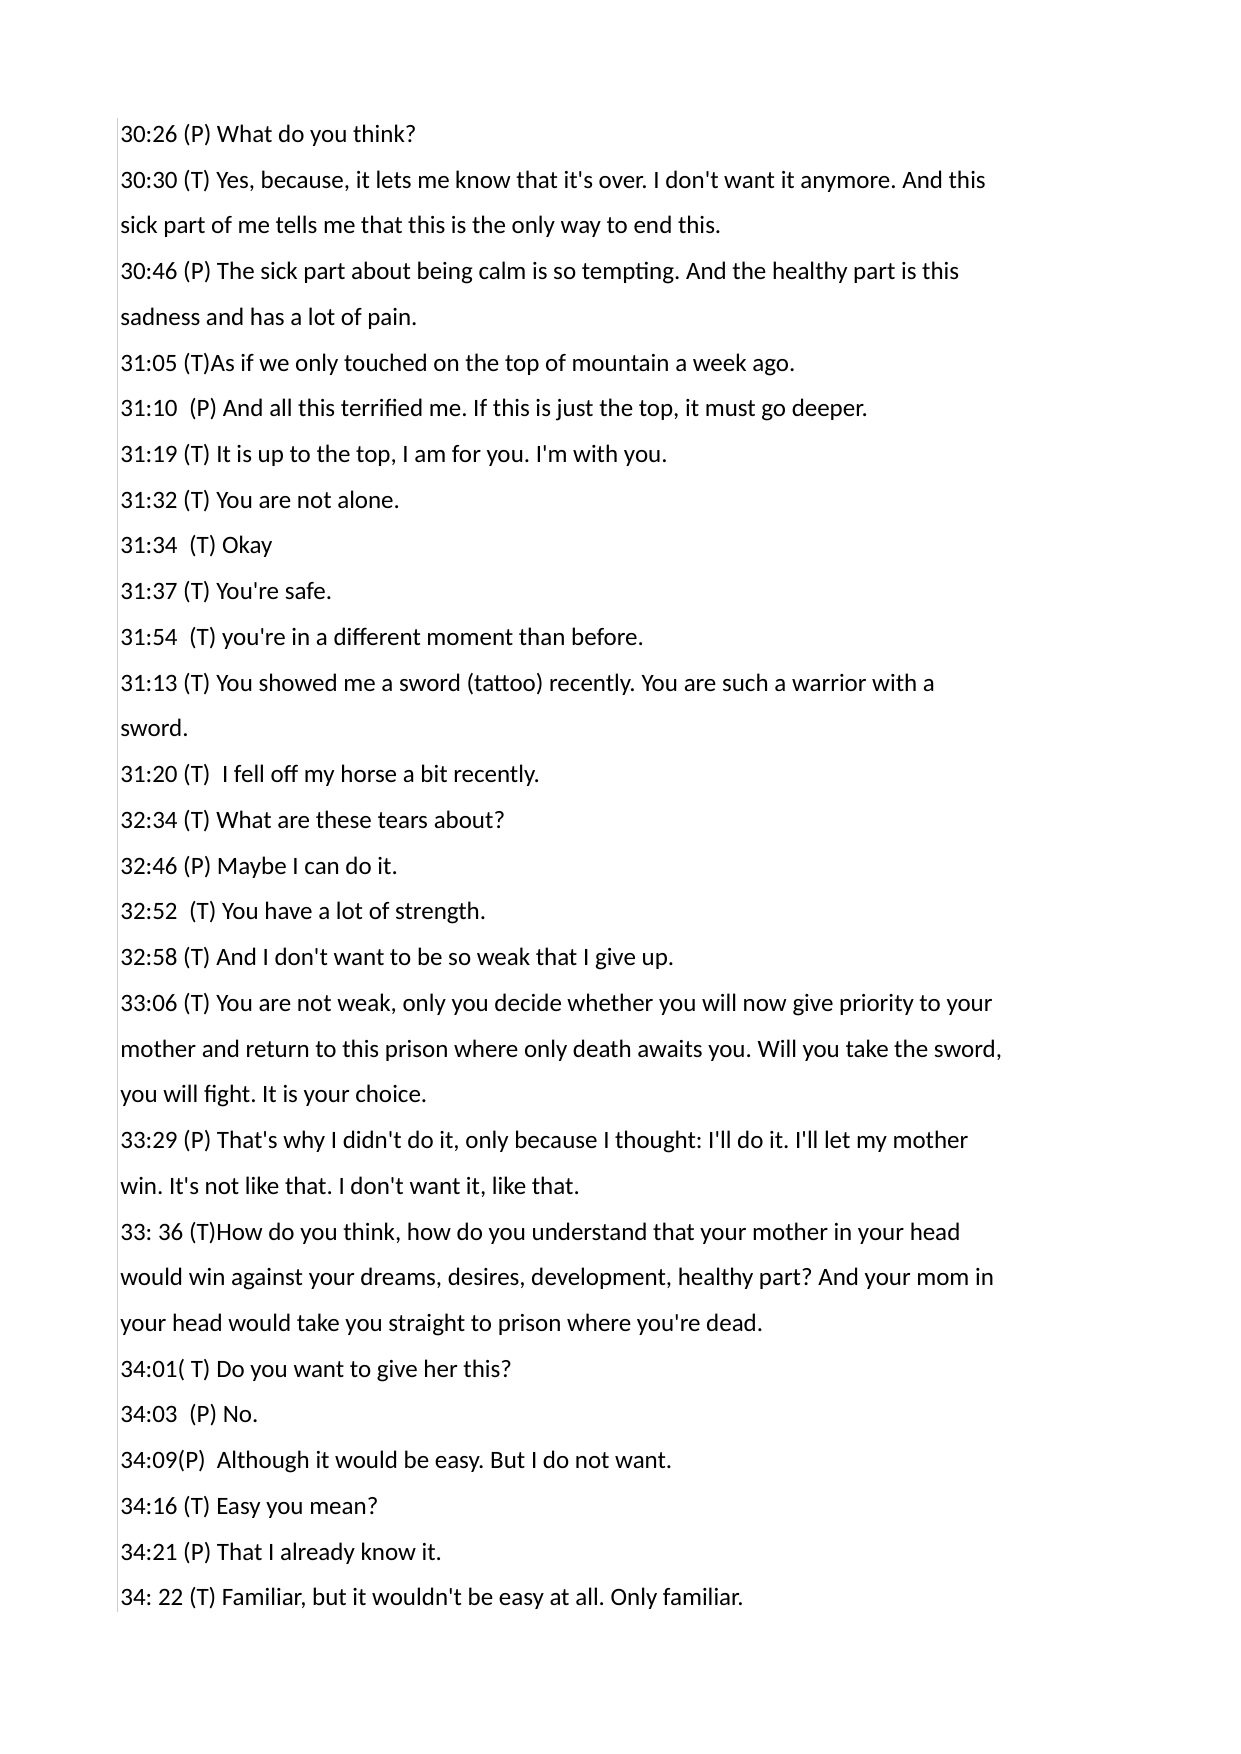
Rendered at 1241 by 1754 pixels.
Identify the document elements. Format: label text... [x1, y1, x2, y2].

text 31:13 (T) You showed me a sword (tattoo) recently. You are such a warrior with a sword. [118, 667, 1005, 743]
text 32:34 (T) What are these tears about? [118, 804, 1005, 834]
text 33:29 (P) That's why I didn't do it, only because I thought: I'll do it. I'll let my mother win. It's not like that. I don't want it, like that. [118, 1124, 1005, 1200]
text 30:30 (T) Yes, because, it lets me know that it's over. I don't want it anymore. And this sick part of me tells me that this is the only way to end this. [118, 164, 1005, 240]
text 31:05 (T)As if we only touched on the top of mountain a week ago. [118, 347, 1005, 377]
text 31:34 (T) Okay [118, 530, 1005, 560]
text 34:21 (P) That I already know it. [118, 1536, 1005, 1566]
text 32:46 (P) Maybe I can do it. [118, 850, 1005, 880]
text 34: 22 (T) Familiar, but it wouldn't be easy at all. Only familiar. [118, 1581, 1005, 1612]
text 34:01( T) Do you want to give her this? [118, 1353, 1005, 1383]
text 34:16 (T) Easy you mean? [118, 1490, 1005, 1521]
text 30:26 (P) What do you think? [118, 118, 1005, 149]
text 31:20 (T) I fell off my horse a bit recently. [118, 758, 1005, 789]
text 31:37 (T) You're safe. [118, 575, 1005, 606]
text 32:58 (T) And I don't want to be so weak that I give up. [118, 941, 1005, 972]
text 33: 36 (T)How do you think, how do you understand that your mother in your head would win against your dreams, desires, development, healthy part? And your mom in your head would take you straight to prison where you're dead. [118, 1216, 1005, 1338]
text 32:52 (T) You have a lot of strength. [118, 896, 1005, 926]
text 31:54 (T) you're in a different moment than before. [118, 621, 1005, 652]
text 33:06 (T) You are not weak, only you decide whether you will now give priority to your mother and return to this prison where only death awaits you. Will you take the sword, you will fight. It is your choice. [118, 987, 1005, 1109]
text 34:03 (P) No. [118, 1398, 1005, 1429]
text 31:10 (P) And all this terrified me. If this is just the top, it must go deeper. [118, 392, 1005, 423]
text 34:09(P) Although it would be easy. But I do not want. [118, 1444, 1005, 1475]
text 30:46 (P) The sick part about being calm is so tempting. And the healthy part is this sadness and has a lot of pain. [118, 255, 1005, 332]
text 31:32 (T) You are not alone. [118, 484, 1005, 514]
text 31:19 (T) It is up to the top, I am for you. I'm with you. [118, 438, 1005, 469]
